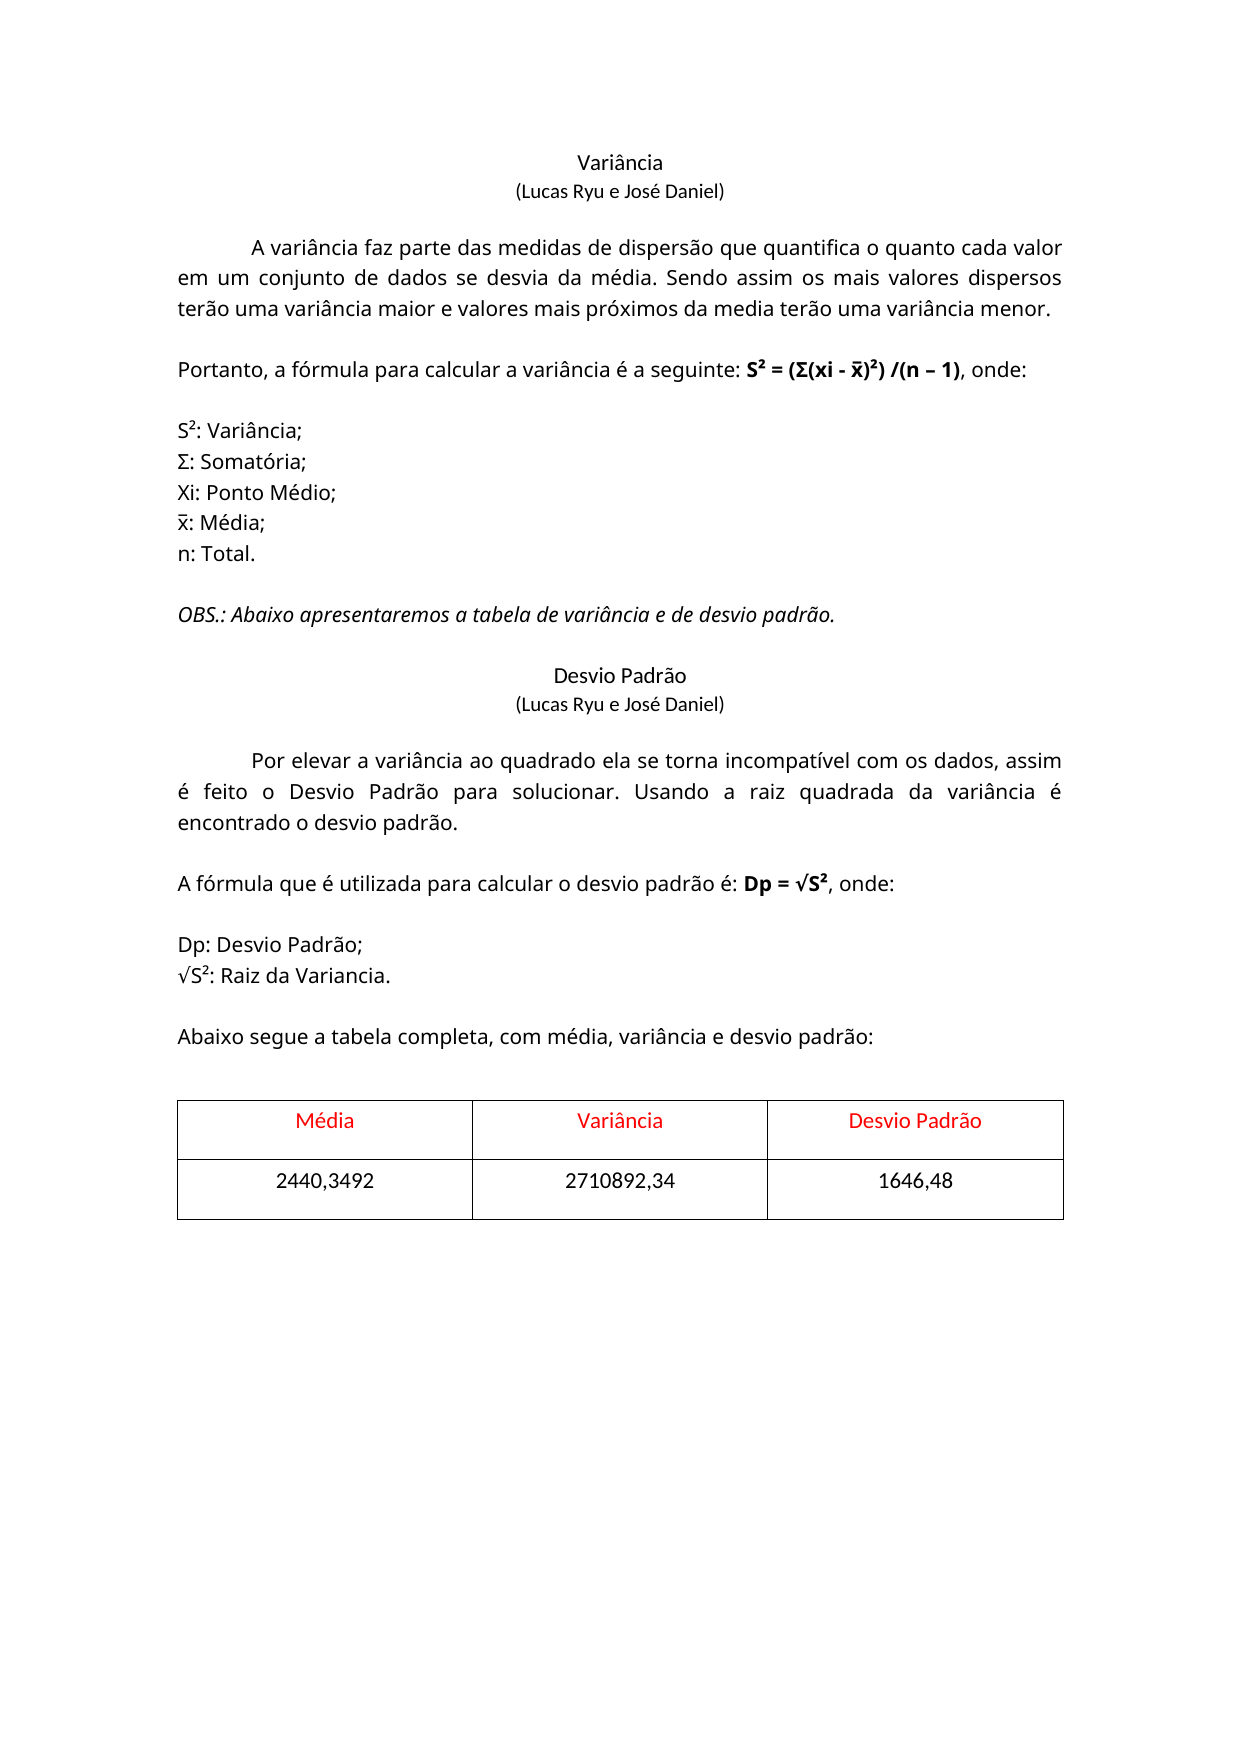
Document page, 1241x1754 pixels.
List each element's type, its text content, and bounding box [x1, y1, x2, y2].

list A fórmula que é utilizada para calcular o desvio padrão é: Dp = √S², onde: [177, 869, 1063, 897]
list (Lucas Ryu e José Daniel) [177, 178, 1063, 203]
list S²: Variância; [177, 416, 1063, 445]
list Xi: Ponto Médio; [177, 478, 1063, 506]
list Variância [177, 148, 1063, 176]
table_header Média [178, 1101, 472, 1159]
table_cell 2440,3492 [178, 1160, 472, 1218]
list Por elevar a variância ao quadrado ela se torna incompatível com os dados, assim é feito o Desvio Padrão para solucionar. Usando a raiz quadrada da variância é encontrado o desvio padrão. [177, 746, 1063, 836]
table_header Variância [473, 1101, 767, 1159]
list Σ: Somatória; [177, 447, 1063, 475]
list A variância faz parte das medidas de dispersão que quantifica o quanto cada valor em um conjunto de dados se desvia da média. Sendo assim os mais valores dispersos terão uma variância maior e valores mais próximos da media terão uma variância menor. [177, 233, 1063, 322]
table_cell 1646,48 [768, 1160, 1063, 1218]
list Desvio Padrão [177, 661, 1063, 689]
list √S²: Raiz da Variancia. [177, 961, 1063, 1020]
list Portanto, a fórmula para calcular a variância é a seguinte: S² = (Σ(xi - x̅)²) /(n – 1), onde: [177, 355, 1063, 383]
list (Lucas Ryu e José Daniel) [177, 692, 1063, 717]
list Dp: Desvio Padrão; [177, 930, 1063, 958]
list Abaixo segue a tabela completa, com média, variância e desvio padrão: [177, 1022, 1063, 1050]
list x̅: Média; [177, 508, 1063, 537]
list OBS.: Abaixo apresentaremos a tabela de variância e de desvio padrão. [177, 600, 1063, 628]
table_header Desvio Padrão [768, 1101, 1063, 1159]
table_cell 2710892,34 [473, 1160, 767, 1218]
list n: Total. [177, 539, 1063, 567]
